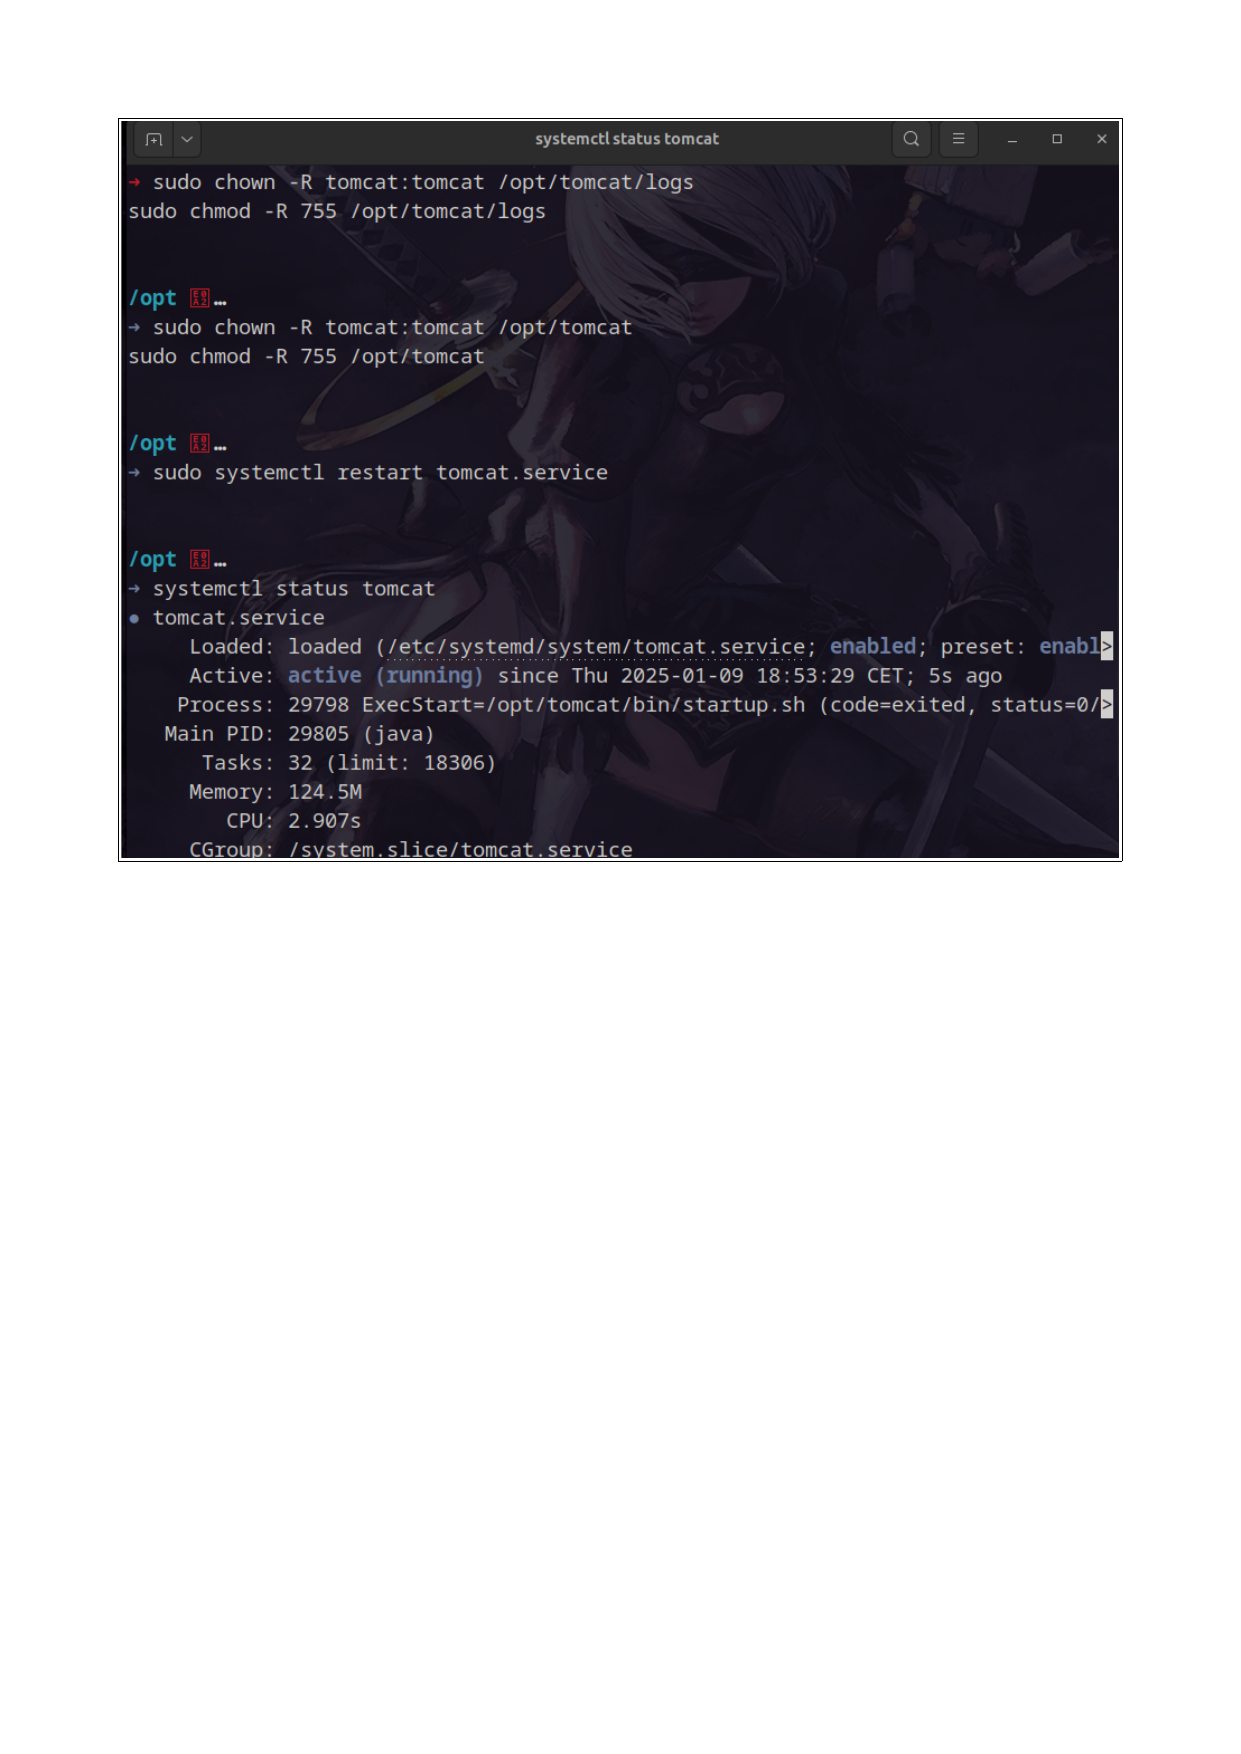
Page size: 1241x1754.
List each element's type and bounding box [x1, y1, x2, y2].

picture [121, 121, 1119, 858]
